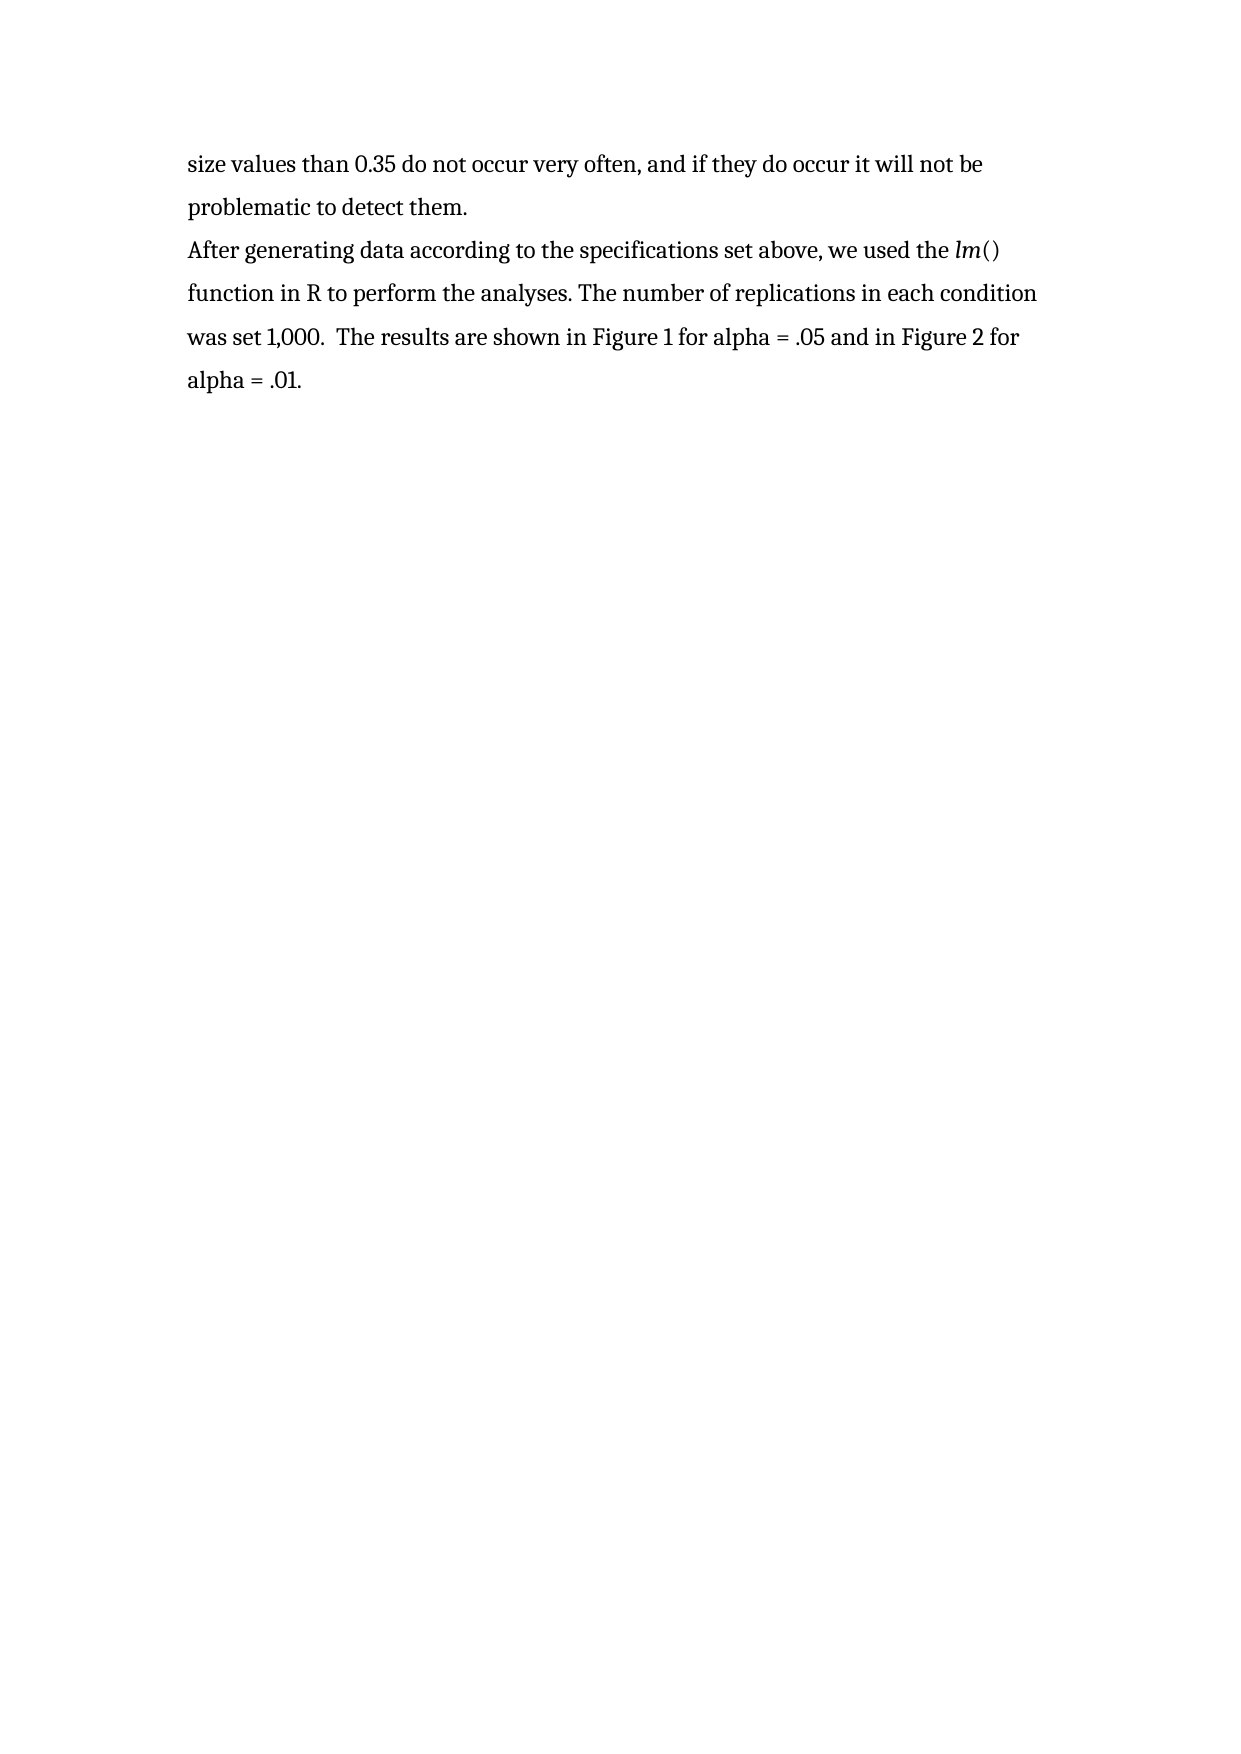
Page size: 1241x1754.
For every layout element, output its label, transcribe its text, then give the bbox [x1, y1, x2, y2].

text After generating data according to the specifications set above, we used the lm() function in R to perform the analyses. The number of replications in each condition was set 1,000. The results are shown in Figure 1 for alpha = .05 and in Figure 2 for alpha = .01. [187, 236, 1053, 394]
text size values than 0.35 do not occur very often, and if they do occur it will not be problematic to detect them. [187, 150, 1053, 222]
